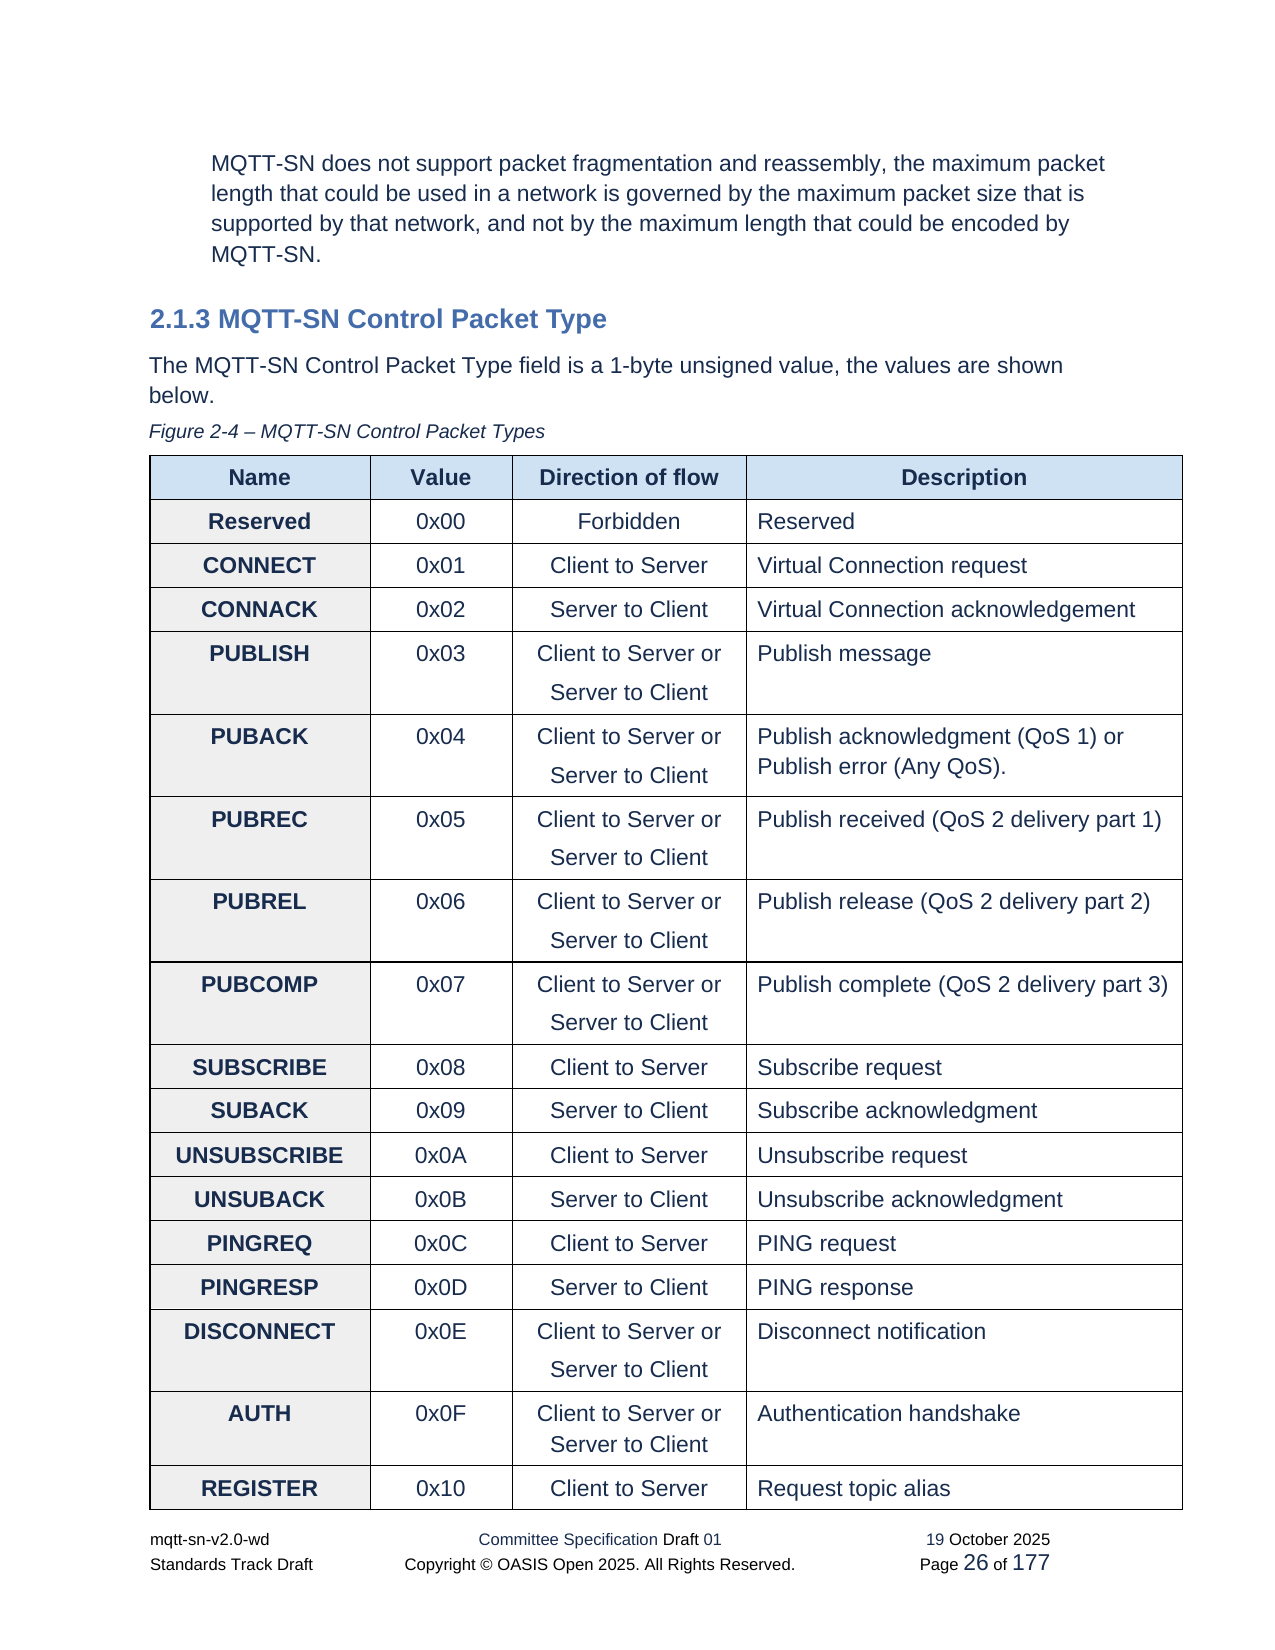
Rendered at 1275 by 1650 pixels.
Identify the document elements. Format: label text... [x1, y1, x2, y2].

table_cell Client to Server [513, 544, 746, 587]
table_cell Client to Server or Server to Client [513, 963, 746, 1044]
table_cell Client to Server or Server to Client [513, 1310, 746, 1391]
table_cell 0x08 [371, 1045, 512, 1088]
table_header Direction of flow [513, 456, 746, 499]
table_cell Virtual Connection acknowledgement [747, 588, 1182, 631]
table_cell 0x02 [371, 588, 512, 631]
table_cell Client to Server or Server to Client [513, 1392, 746, 1465]
table_header Description [747, 456, 1182, 499]
table_cell PUBREC [151, 797, 370, 879]
table_cell 0x0A [371, 1133, 512, 1176]
table_cell 0x07 [371, 963, 512, 1044]
table_cell Client to Server or Server to Client [513, 632, 746, 714]
table_cell PINGRESP [151, 1265, 370, 1308]
table_cell 0x0D [371, 1265, 512, 1308]
table_cell PUBCOMP [151, 963, 370, 1044]
table_cell 0x10 [371, 1466, 512, 1509]
table_cell 0x05 [371, 797, 512, 879]
table_cell Client to Server [513, 1133, 746, 1176]
table_cell Client to Server or Server to Client [513, 715, 746, 796]
table_cell CONNECT [151, 544, 370, 587]
table_cell 0x04 [371, 715, 512, 796]
table_header Name [151, 456, 370, 499]
table_cell REGISTER [151, 1466, 370, 1509]
table_cell Reserved [151, 500, 370, 543]
table_cell 0x01 [371, 544, 512, 587]
table_cell Server to Client [513, 1177, 746, 1220]
table_cell Subscribe acknowledgment [747, 1089, 1182, 1132]
table_cell CONNACK [151, 588, 370, 631]
table_cell Virtual Connection request [747, 544, 1182, 587]
table_header Value [371, 456, 512, 499]
table_cell Publish complete (QoS 2 delivery part 3) [747, 963, 1182, 1044]
table_cell PINGREQ [151, 1221, 370, 1264]
table_cell Request topic alias [747, 1466, 1182, 1509]
subtitle 2.1.3 MQTT-SN Control Packet Type [150, 303, 1124, 334]
table_cell Publish release (QoS 2 delivery part 2) [747, 880, 1182, 961]
table_cell Client to Server or Server to Client [513, 797, 746, 879]
table_cell Disconnect notification [747, 1310, 1182, 1391]
table_cell Subscribe request [747, 1045, 1182, 1088]
table_cell SUBSCRIBE [151, 1045, 370, 1088]
table_cell 0x06 [371, 880, 512, 961]
table_cell Server to Client [513, 1089, 746, 1132]
table_cell PUBACK [151, 715, 370, 796]
table_cell AUTH [151, 1392, 370, 1465]
table_cell Client to Server [513, 1045, 746, 1088]
table_cell Client to Server [513, 1221, 746, 1264]
table_cell Server to Client [513, 588, 746, 631]
text MQTT-SN does not support packet fragmentation and reassembly, the maximum packet length that could be used in a network is governed by the maximum packet size that is supported by that network, and not by the maximum length that could be encoded by MQTT-SN. [211, 150, 1124, 267]
table_cell UNSUBACK [151, 1177, 370, 1220]
table_cell Unsubscribe acknowledgment [747, 1177, 1182, 1220]
table_cell PUBREL [151, 880, 370, 961]
table_cell Unsubscribe request [747, 1133, 1182, 1176]
table_cell SUBACK [151, 1089, 370, 1132]
table_cell 0x0C [371, 1221, 512, 1264]
table_cell PUBLISH [151, 632, 370, 714]
table_cell Publish acknowledgment (QoS 1) or Publish error (Any QoS). [747, 715, 1182, 796]
table_cell Publish received (QoS 2 delivery part 1) [747, 797, 1182, 879]
table_cell 0x00 [371, 500, 512, 543]
table_cell Reserved [747, 500, 1182, 543]
table_cell PING request [747, 1221, 1182, 1264]
table_cell Client to Server or Server to Client [513, 880, 746, 961]
text The MQTT-SN Control Packet Type field is a 1-byte unsigned value, the values are shown below. [148, 352, 1124, 408]
text Figure 2-4 – MQTT-SN Control Packet Types [148, 420, 1124, 443]
table_cell DISCONNECT [151, 1310, 370, 1391]
table_cell 0x0B [371, 1177, 512, 1220]
table_cell 0x0F [371, 1392, 512, 1465]
table_cell PING response [747, 1265, 1182, 1308]
table_cell Authentication handshake [747, 1392, 1182, 1465]
table_cell Server to Client [513, 1265, 746, 1308]
table_cell Client to Server [513, 1466, 746, 1509]
table_cell UNSUBSCRIBE [151, 1133, 370, 1176]
table_cell Forbidden [513, 500, 746, 543]
table_cell 0x09 [371, 1089, 512, 1132]
table_cell 0x0E [371, 1310, 512, 1391]
table_cell Publish message [747, 632, 1182, 714]
table_cell 0x03 [371, 632, 512, 714]
